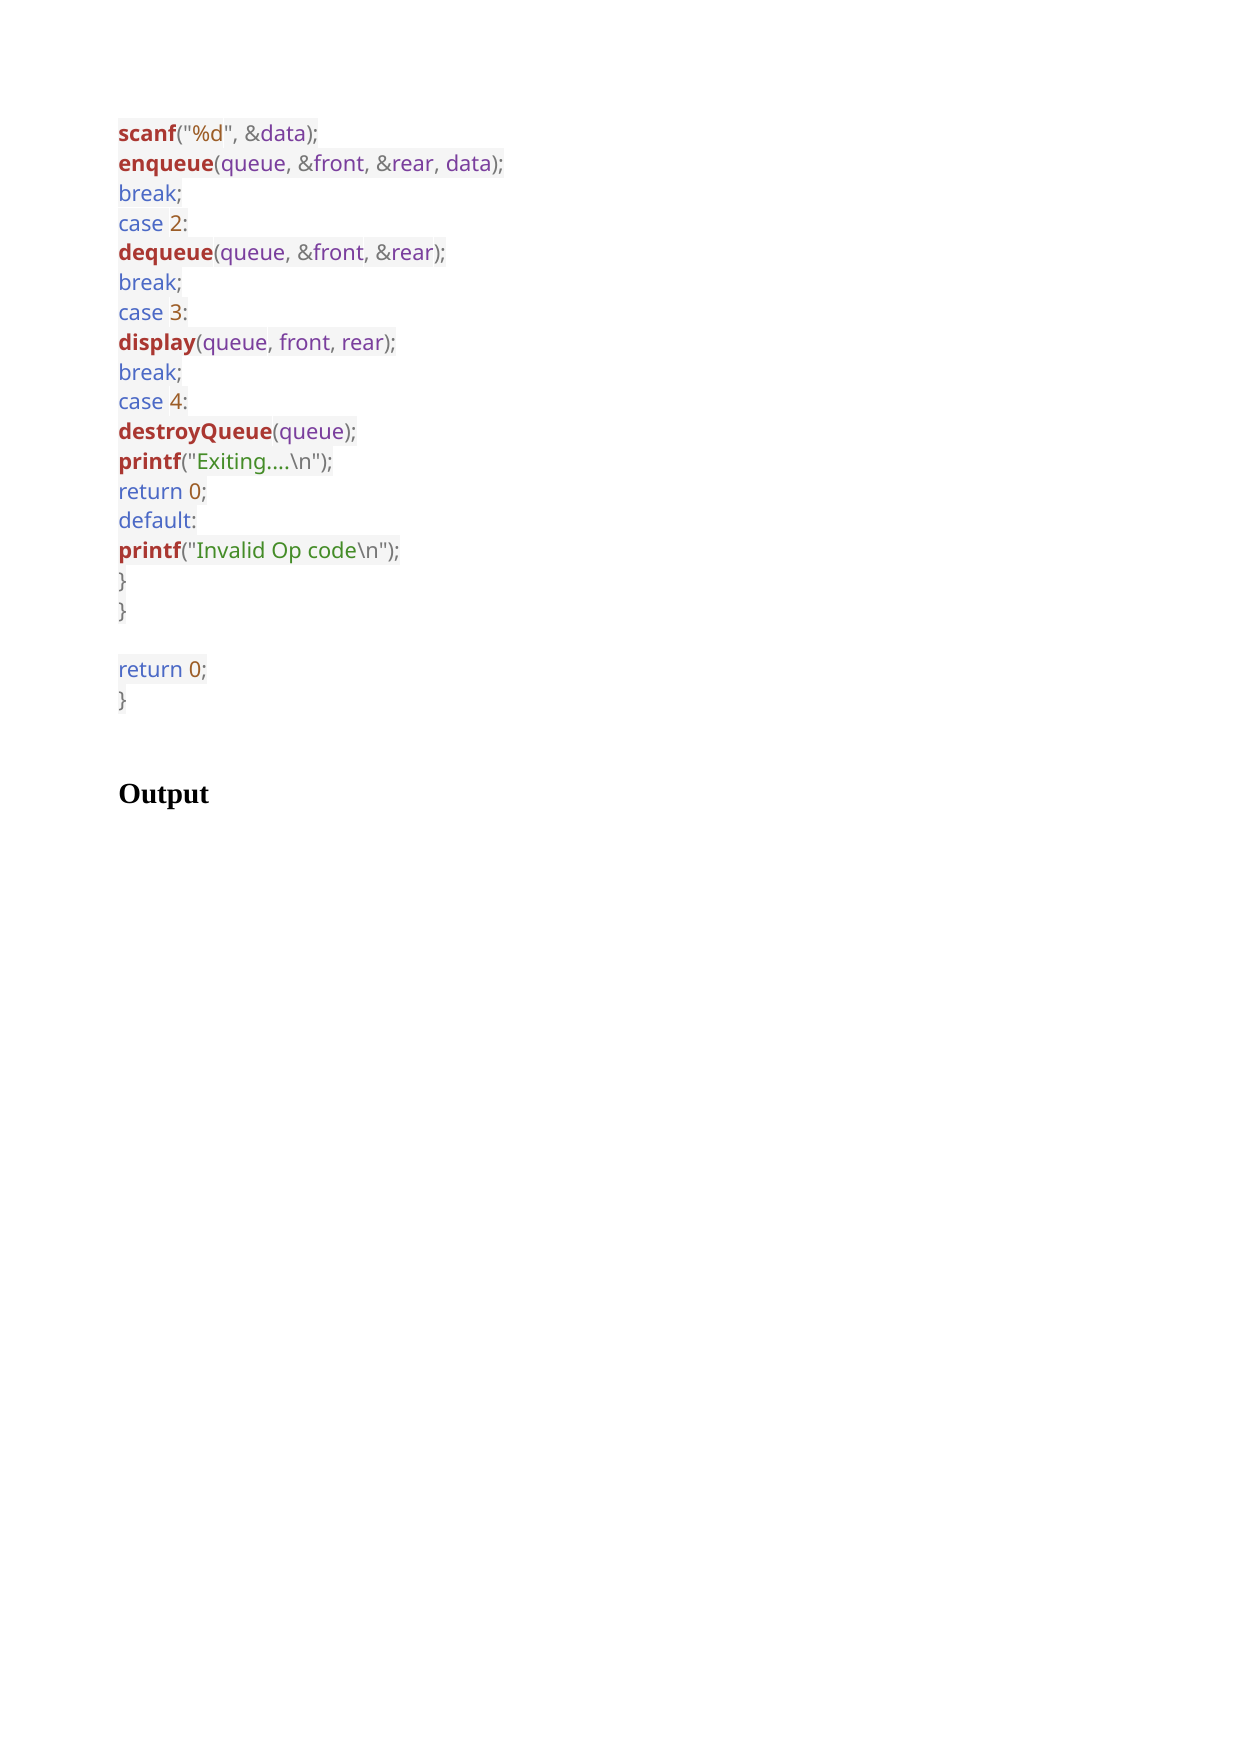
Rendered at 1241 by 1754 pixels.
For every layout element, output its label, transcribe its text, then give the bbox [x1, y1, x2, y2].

text return 0; [118, 654, 1122, 684]
text } [118, 565, 1122, 595]
text break; [118, 356, 1122, 386]
text printf("Exiting....\n"); [118, 446, 1122, 476]
text return 0; [118, 476, 1122, 505]
text Output [118, 776, 1122, 810]
text scanf("%d", &data); [118, 118, 1122, 148]
text break; [118, 178, 1122, 207]
text case 3: [118, 297, 1122, 327]
text case 4: [118, 386, 1122, 416]
text enqueue(queue, &front, &rear, data); [118, 148, 1122, 178]
text dequeue(queue, &front, &rear); [118, 237, 1122, 267]
text } [118, 595, 1122, 624]
text display(queue, front, rear); [118, 327, 1122, 356]
text default: [118, 505, 1122, 535]
text } [118, 684, 1122, 714]
text case 2: [118, 207, 1122, 237]
text destroyQueue(queue); [118, 416, 1122, 446]
text break; [118, 267, 1122, 297]
text printf("Invalid Op code\n"); [118, 535, 1122, 565]
